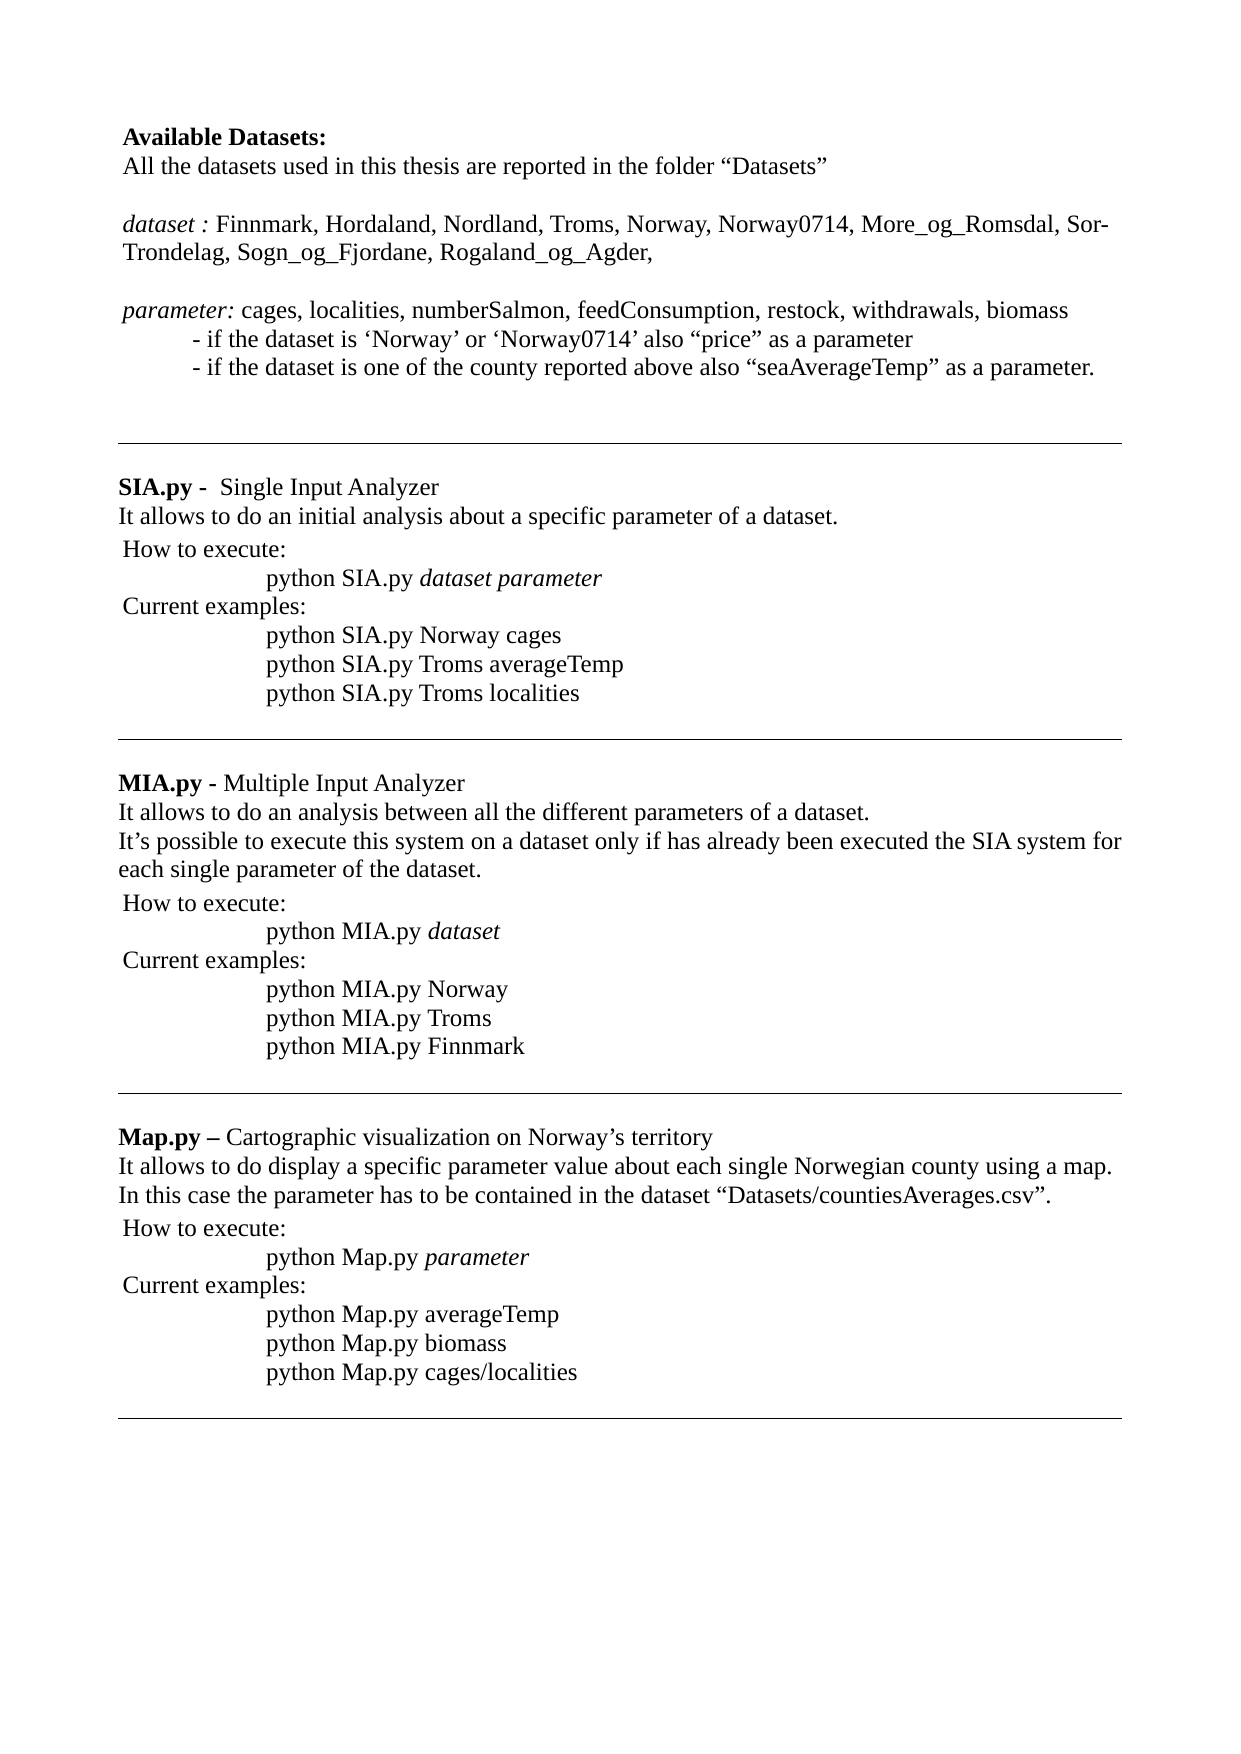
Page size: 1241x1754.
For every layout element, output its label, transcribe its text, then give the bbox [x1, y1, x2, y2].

text It allows to do an initial analysis about a specific parameter of a dataset. [118, 501, 1122, 529]
text Available Datasets: All the datasets used in this thesis are reported in the folder “Datasets” dataset : Finnmark, Hordaland, Nordland, Troms, Norway, Norway0714, More_og_Romsdal, Sor-Trondelag, Sogn_og_Fjordane, Rogaland_og_Agder, parameter: cages, localities, numberSalmon, feedConsumption, restock, withdrawals, biomass - if the dataset is ‘Norway’ or ‘Norway0714’ also “price” as a parameter - if the dataset is one of the county reported above also “seaAverageTemp” as a parameter. [118, 118, 1122, 443]
text SIA.py - Single Input Analyzer [118, 444, 1122, 501]
text MIA.py - Multiple Input Analyzer [118, 768, 1122, 797]
text It allows to do display a specific parameter value about each single Norwegian county using a map. In this case the parameter has to be contained in the dataset “Datasets/countiesAverages.csv”. [118, 1151, 1122, 1208]
text It allows to do an analysis between all the different parameters of a dataset. It’s possible to execute this system on a dataset only if has already been executed the SIA system for each single parameter of the dataset. [118, 797, 1122, 883]
text How to execute: python Map.py parameter Current examples: python Map.py averageTemp python Map.py biomass python Map.py cages/localities [118, 1208, 1122, 1418]
text Map.py – Cartographic visualization on Norway’s territory [118, 1122, 1122, 1151]
text How to execute: python SIA.py dataset parameter Current examples: python SIA.py Norway cages python SIA.py Troms averageTemp python SIA.py Troms localities [118, 529, 1122, 739]
text How to execute: python MIA.py dataset Current examples: python MIA.py Norway python MIA.py Troms python MIA.py Finnmark [118, 883, 1122, 1093]
